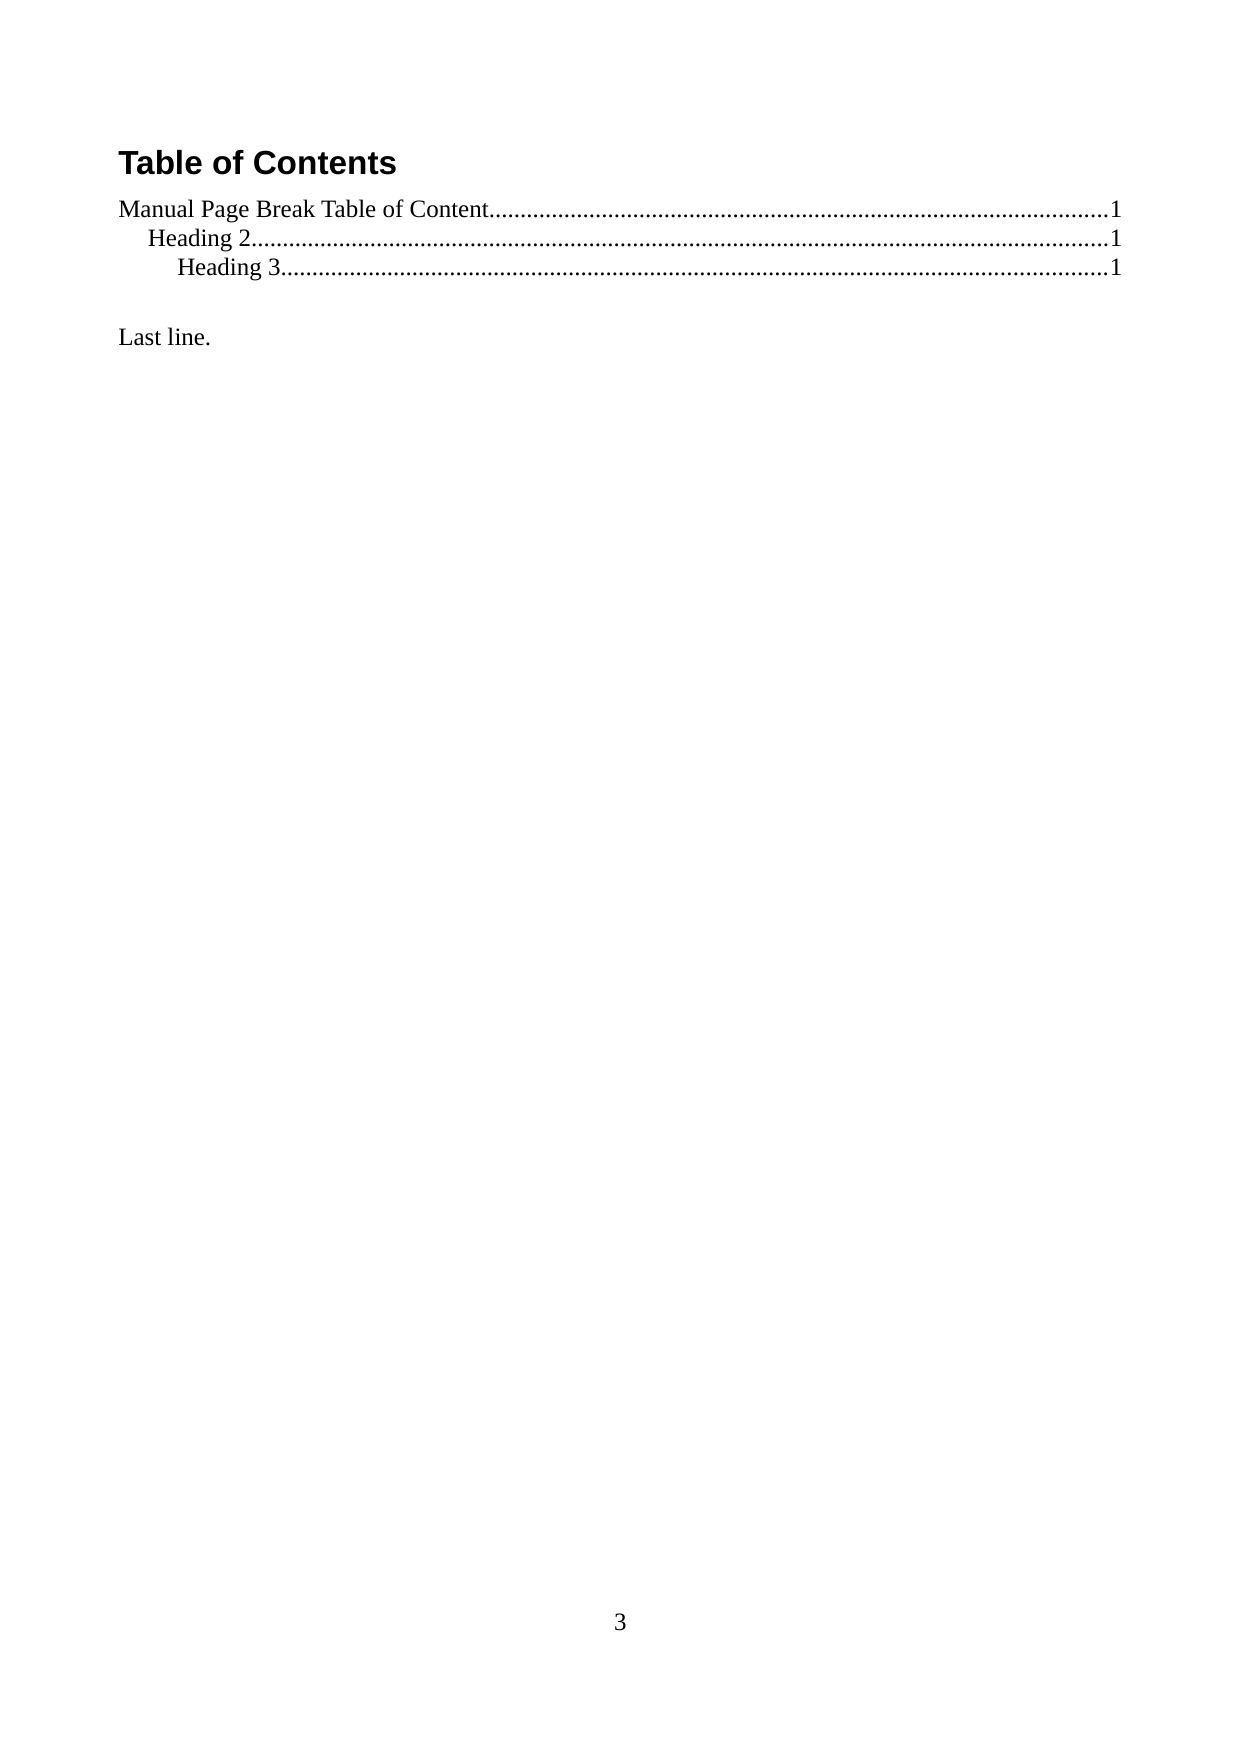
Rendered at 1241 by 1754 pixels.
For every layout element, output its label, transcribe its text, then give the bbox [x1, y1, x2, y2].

text Heading 2 1 [148, 223, 1122, 252]
text Last line. [118, 322, 1122, 350]
text Manual Page Break Table of Content 1 [118, 194, 1122, 223]
subtitle Table of Contents [118, 143, 1122, 182]
text Heading 3 1 [177, 252, 1122, 280]
